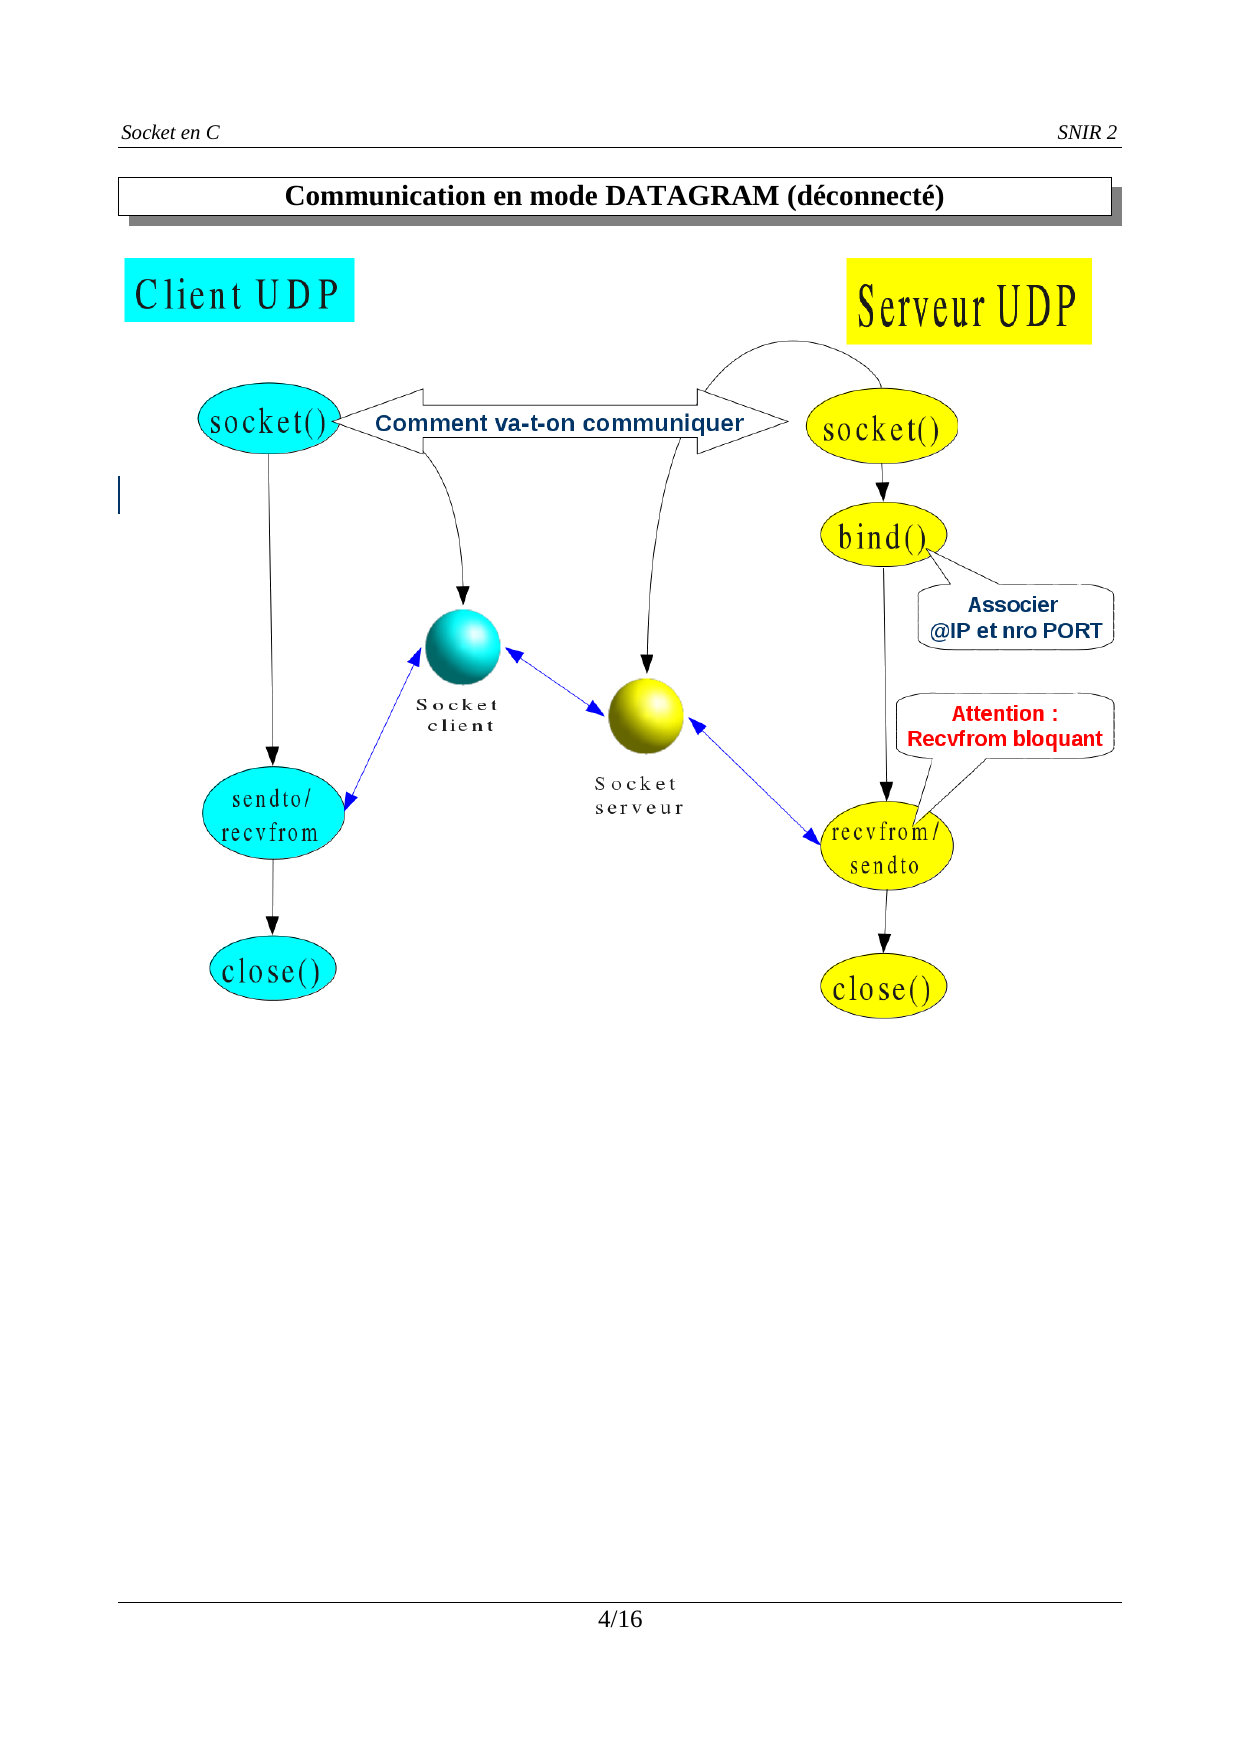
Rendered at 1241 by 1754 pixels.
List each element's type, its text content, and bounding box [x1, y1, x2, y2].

text Communication en mode DATAGRAM (déconnecté) [119, 178, 1111, 215]
picture [118, 253, 1122, 1035]
